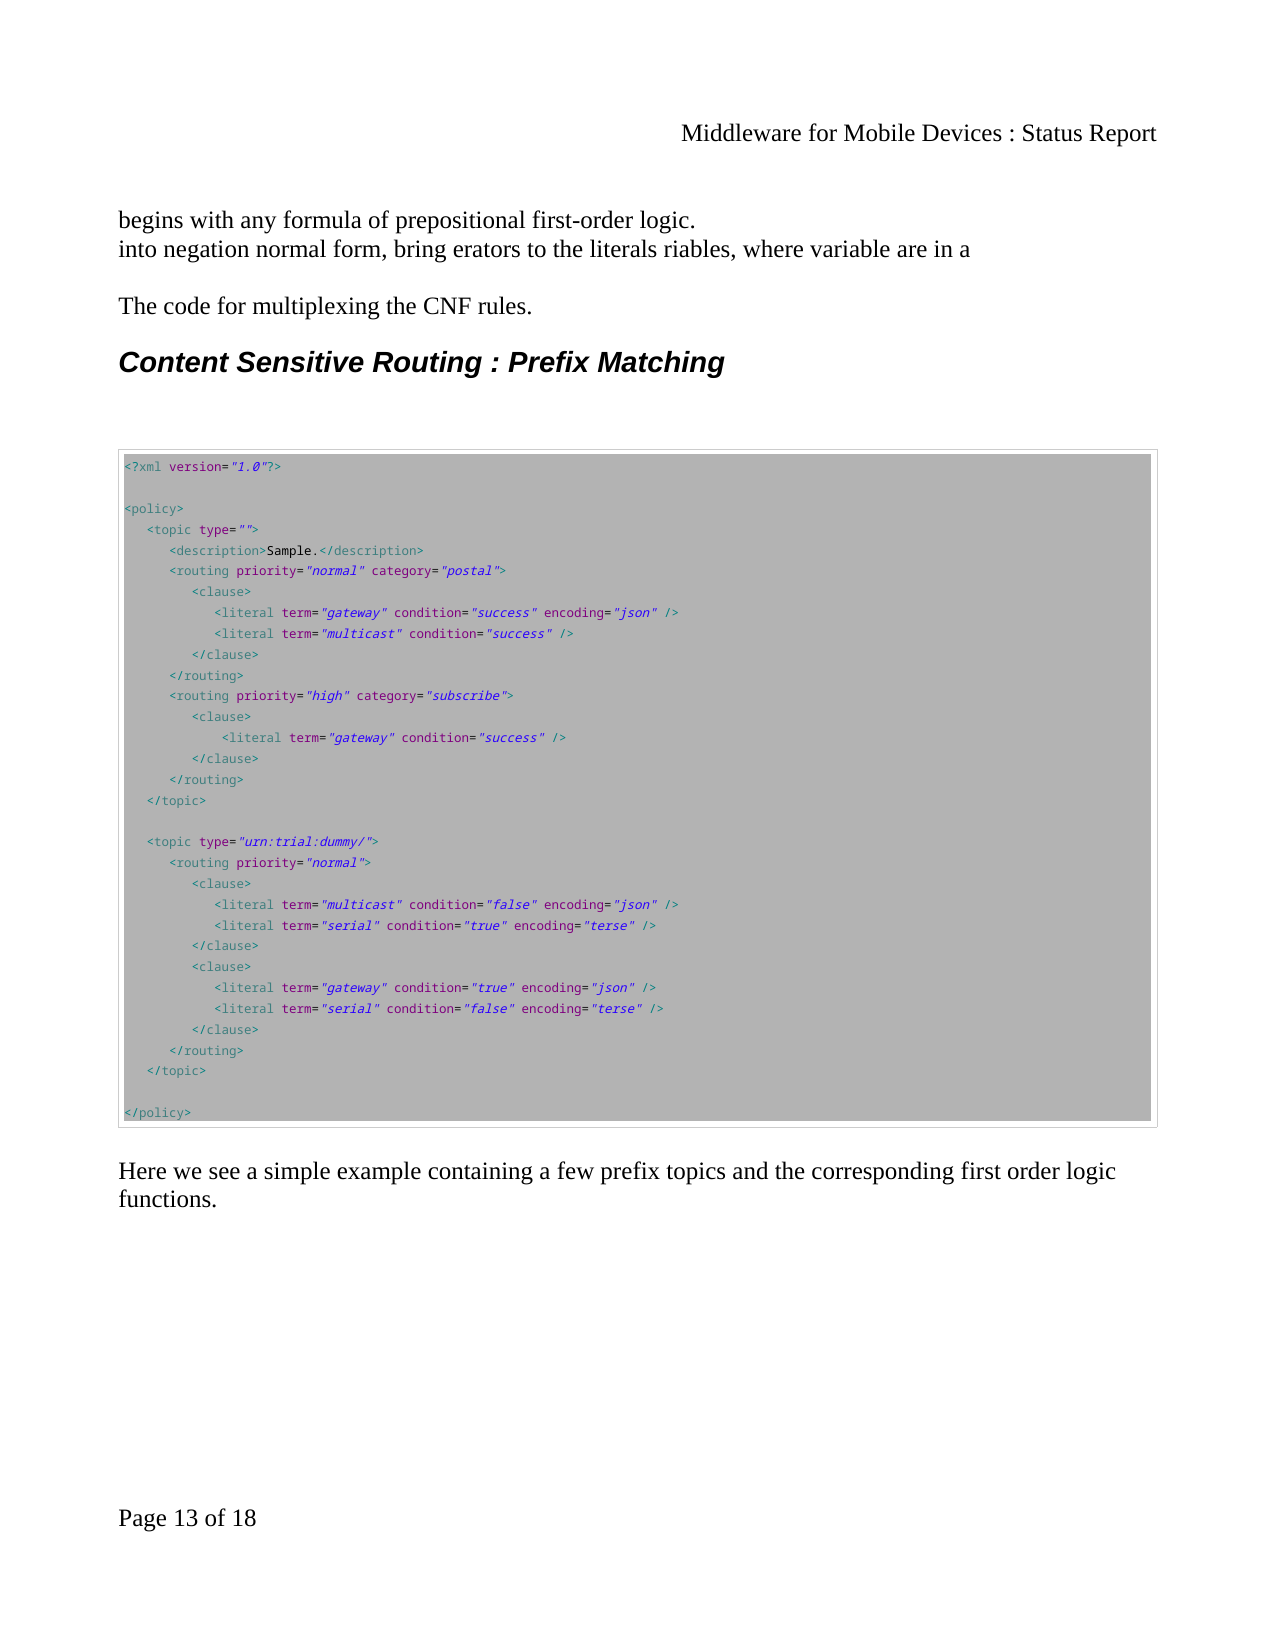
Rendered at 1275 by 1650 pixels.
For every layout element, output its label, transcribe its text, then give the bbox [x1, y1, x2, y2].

text into negation normal form, bring erators to the literals riables, where variable are in a [118, 234, 1157, 263]
text The code for multiplexing the CNF rules. [118, 291, 1157, 320]
subtitle Content Sensitive Routing : Prefix Matching [118, 345, 1157, 379]
text functions. [118, 1184, 1157, 1213]
table_header <?xml version="1.0"?> <policy> <topic type=""> <description>Sample.</description> <routing priority="normal" category="postal"> <clause> <literal term="gateway" condition="success" encoding="json" /> <literal term="multicast" condition="success" /> </clause> </routing> <routing priority="high" category="subscribe"> <clause> <literal term="gateway" condition="success" /> </clause> </routing> </topic> <topic type="urn:trial:dummy/"> <routing priority="normal"> <clause> <literal term="multicast" condition="false" encoding="json" /> <literal term="serial" condition="true" encoding="terse" /> </clause> <clause> <literal term="gateway" condition="true" encoding="json" /> <literal term="serial" condition="false" encoding="terse" /> </clause> </routing> </topic> </policy> [119, 450, 1157, 1127]
text begins with any formula of prepositional first-order logic. [118, 205, 1157, 234]
text Here we see a simple example containing a few prefix topics and the corresponding first order logic [118, 1156, 1157, 1184]
